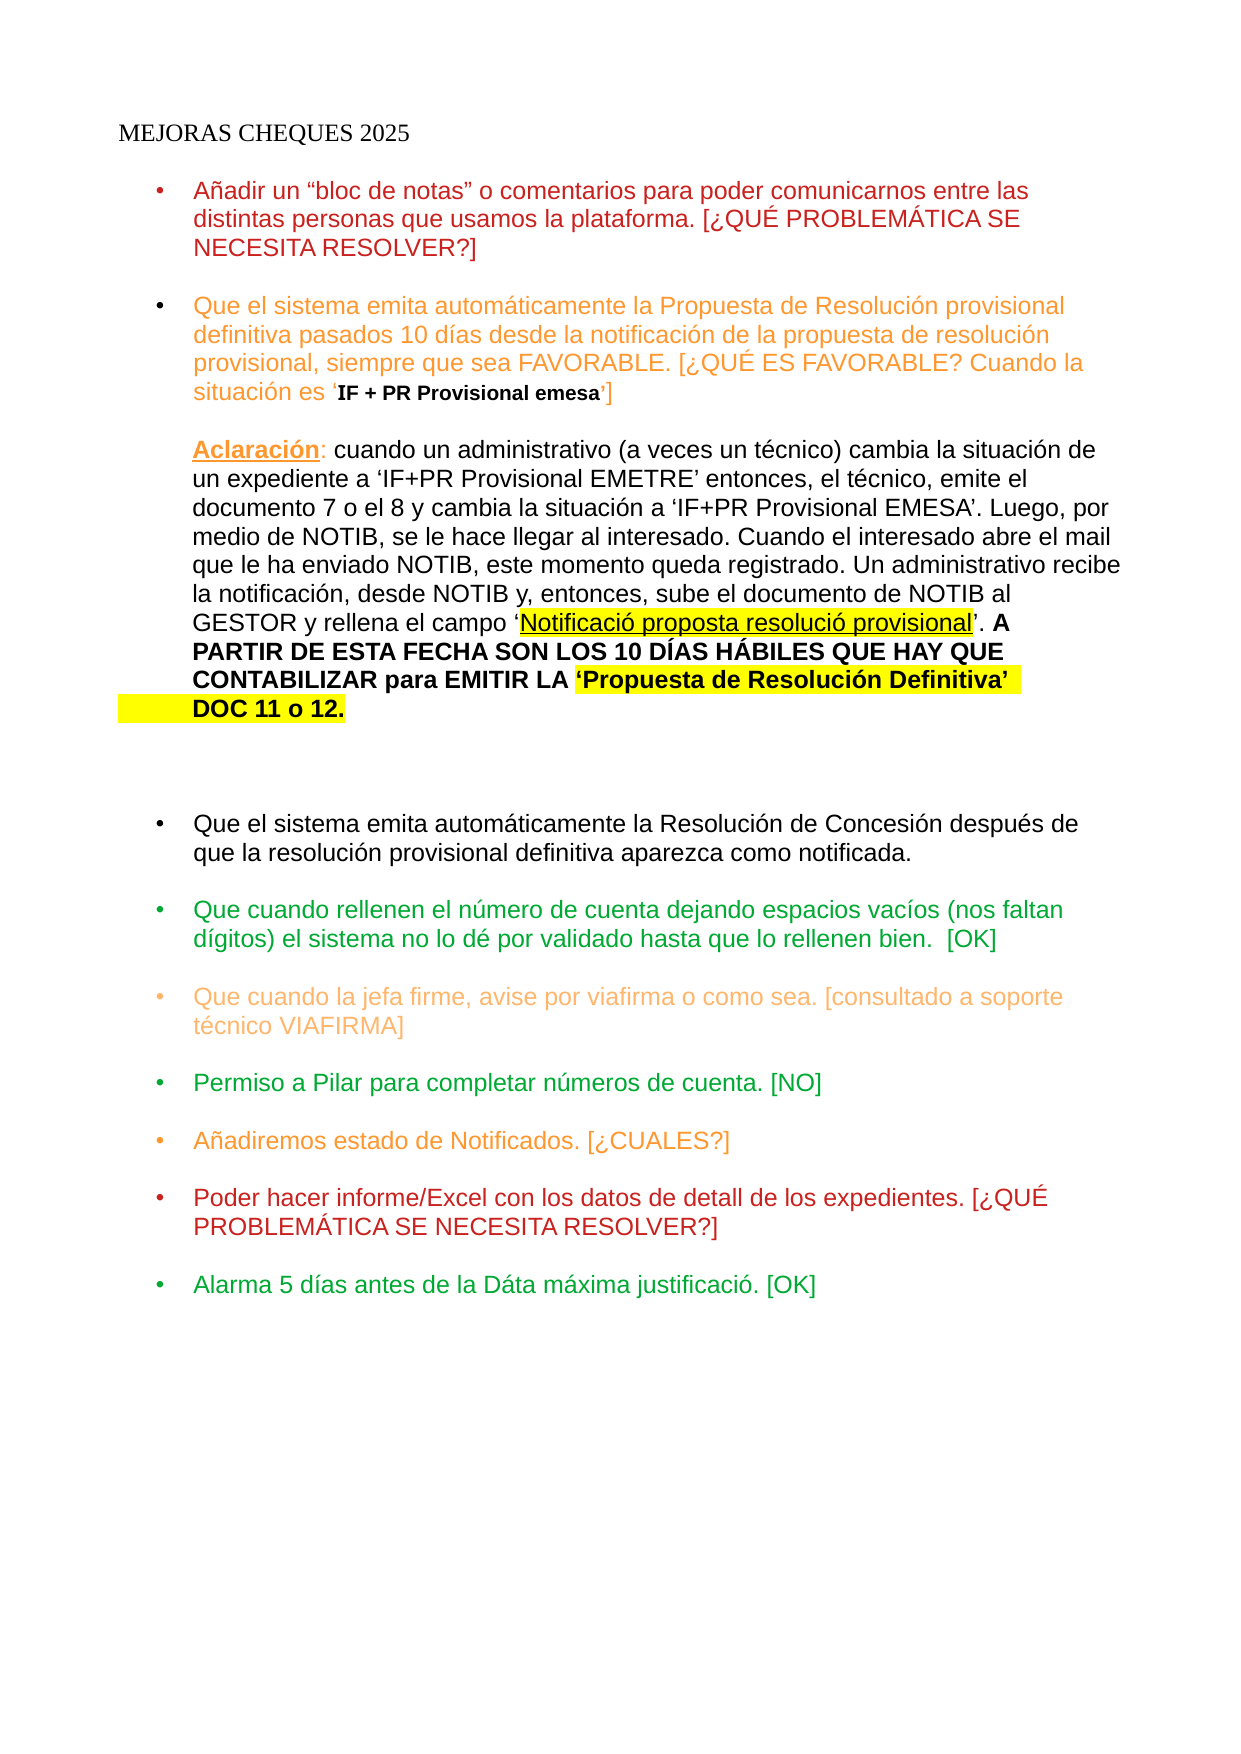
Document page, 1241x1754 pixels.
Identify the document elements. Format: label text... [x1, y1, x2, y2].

list Que cuando la jefa firme, avise por viafirma o como sea. [consultado a soporte técnico VIAFIRMA] [156, 982, 1122, 1039]
list Añadiremos estado de Notificados. [¿CUALES?] [156, 1126, 1122, 1155]
list Que el sistema emita automáticamente la Propuesta de Resolución provisional definitiva pasados 10 días desde la notificación de la propuesta de resolución provisional, siempre que sea FAVORABLE. [¿QUÉ ES FAVORABLE? Cuando la situación es ‘IF + PR Provisional emesa’] [156, 291, 1122, 407]
list Alarma 5 días antes de la Dáta máxima justificació. [OK] [156, 1270, 1122, 1299]
list Añadir un “bloc de notas” o comentarios para poder comunicarnos entre las distintas personas que usamos la plataforma. [¿QUÉ PROBLEMÁTICA SE NECESITA RESOLVER?] [156, 176, 1122, 262]
list Que cuando rellenen el número de cuenta dejando espacios vacíos (nos faltan dígitos) el sistema no lo dé por validado hasta que lo rellenen bien. [OK] [156, 896, 1122, 953]
list Permiso a Pilar para completar números de cuenta. [NO] [156, 1068, 1122, 1097]
list Poder hacer informe/Excel con los datos de detall de los expedientes. [¿QUÉ PROBLEMÁTICA SE NECESITA RESOLVER?] [156, 1183, 1122, 1241]
text MEJORAS CHEQUES 2025 [118, 118, 1122, 147]
text Aclaración: cuando un administrativo (a veces un técnico) cambia la situación de un expediente a ‘IF+PR Provisional EMETRE’ entonces, el técnico, emite el documento 7 o el 8 y cambia la situación a ‘IF+PR Provisional EMESA’. Luego, por medio de NOTIB, se le hace llegar al interesado. Cuando el interesado abre el mail que le ha enviado NOTIB, este momento queda registrado. Un administrativo recibe la notificación, desde NOTIB y, entonces, sube el documento de NOTIB al GESTOR y rellena el campo ‘Notificació proposta resolució provisional’. A PARTIR DE ESTA FECHA SON LOS 10 DÍAS HÁBILES QUE HAY QUE CONTABILIZAR para EMITIR LA ‘Propuesta de Resolución Definitiva’ DOC 11 o 12. [118, 435, 1122, 723]
list Que el sistema emita automáticamente la Resolución de Concesión después de que la resolución provisional definitiva aparezca como notificada. [156, 809, 1122, 867]
